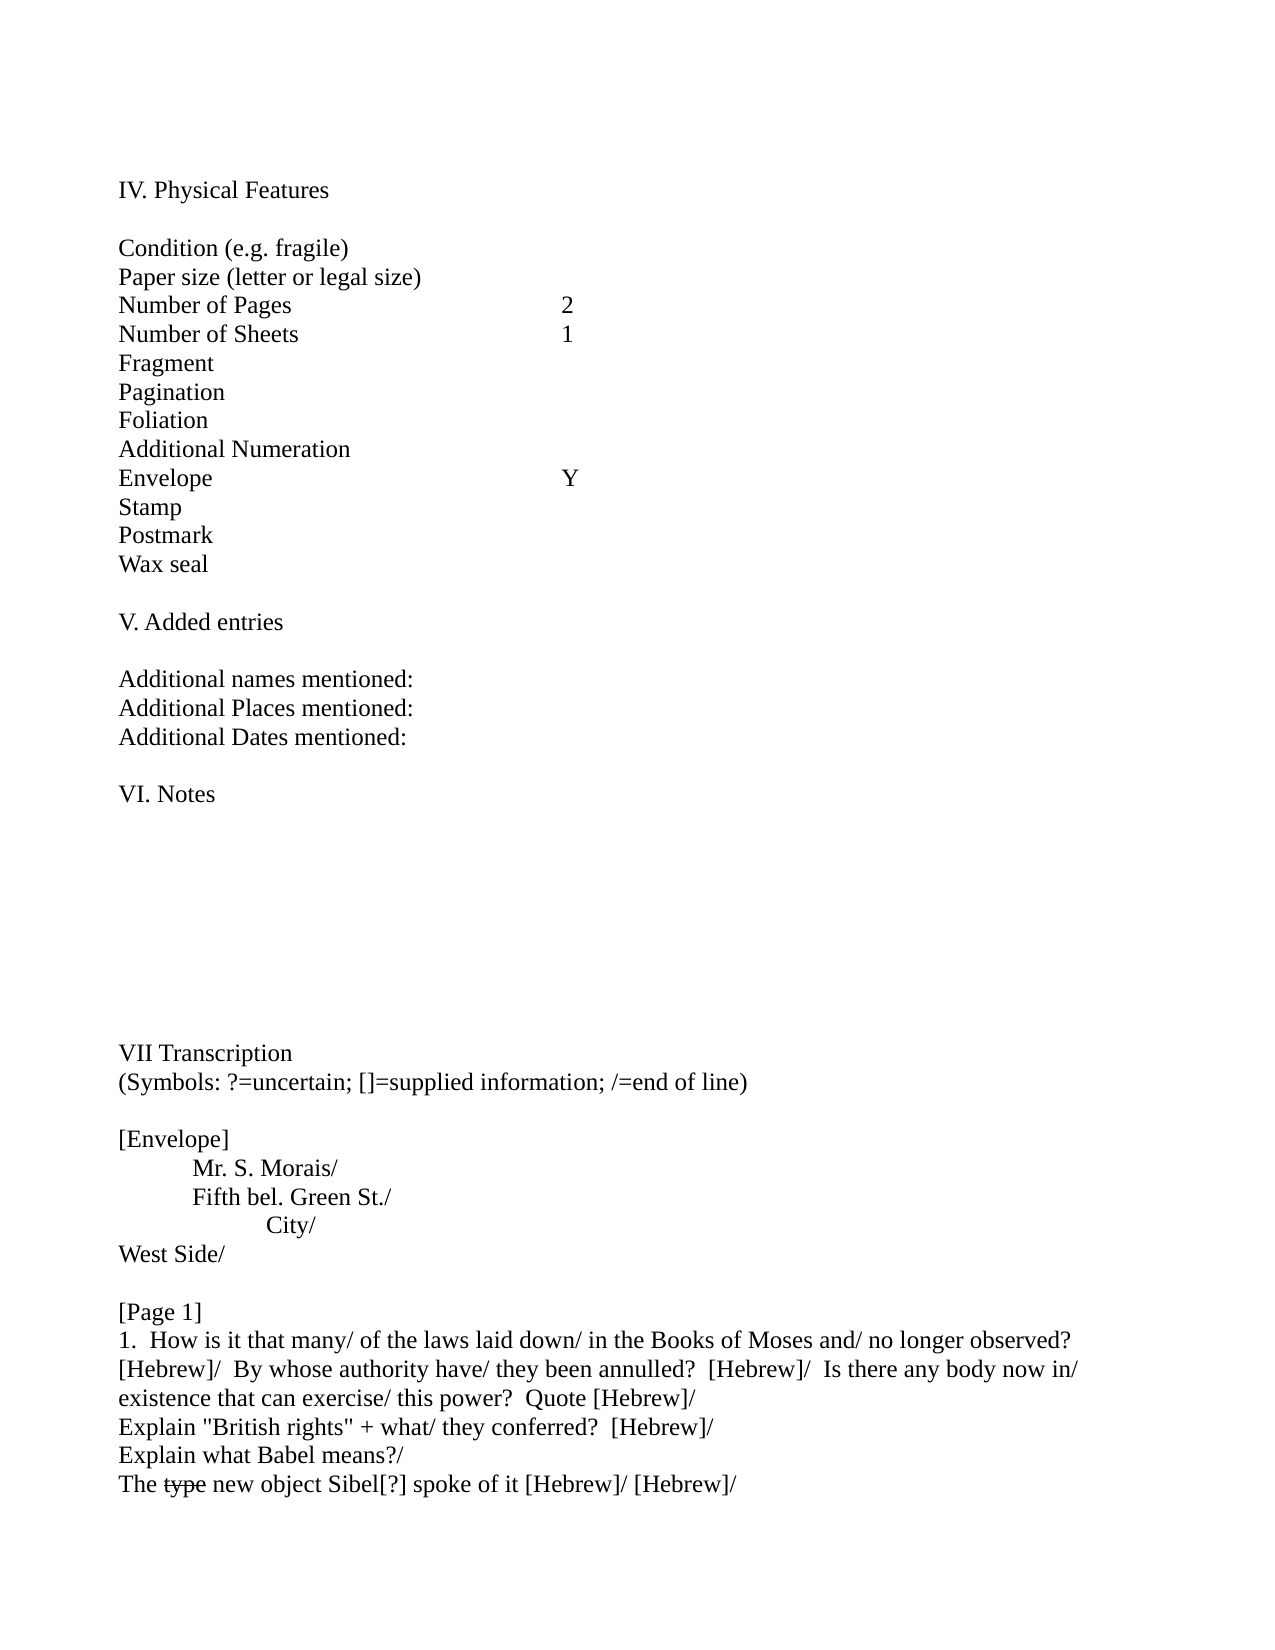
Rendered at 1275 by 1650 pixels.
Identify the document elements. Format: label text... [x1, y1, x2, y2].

text (Symbols: ?=uncertain; []=supplied information; /=end of line) [118, 1067, 1157, 1096]
text IV. Physical Features [118, 176, 1157, 204]
text Postma rk [118, 521, 1157, 549]
text Condition (e.g. fragile) [118, 233, 1157, 262]
text 1. How is it that many/ of the laws laid down/ in the Books of Moses and/ no longer observed? [Hebrew]/ By whose authority have/ they been annulled? [Hebrew]/ Is there any body now in/ existence that can exercise/ this power? Quote [Hebrew]/ [118, 1326, 1157, 1412]
text Explain "British rights" + what/ they conferred? [Hebrew]/ [118, 1412, 1157, 1441]
text City/ [118, 1211, 1157, 1239]
text Additional Places mentioned: [118, 693, 1157, 722]
text Additional Numeration [118, 434, 1157, 463]
text The type new object Sibel[?] spoke of it [Hebrew]/ [Hebrew]/ [118, 1469, 1157, 1498]
text Fragment [118, 348, 1157, 377]
text Foliation [118, 406, 1157, 434]
text [Envelope] [118, 1124, 1157, 1153]
text VI. Notes [118, 779, 1157, 808]
text Number of Sheets 1 [118, 319, 1157, 348]
text Number of Pages 2 [118, 291, 1157, 319]
text [Page 1] [118, 1297, 1157, 1326]
text V. Added entries [118, 607, 1157, 636]
text Stamp [118, 492, 1157, 521]
text Additional names mentioned: [118, 664, 1157, 693]
text Mr. S. Morais/ [118, 1153, 1157, 1182]
text West Side/ [118, 1239, 1157, 1268]
text Envelope Y [118, 463, 1157, 492]
text Wax seal [118, 549, 1157, 578]
text Explain what Babel means?/ [118, 1441, 1157, 1469]
text Paper size (letter or legal size) [118, 262, 1157, 291]
text Pagination [118, 377, 1157, 406]
text Additional Dates mentioned: [118, 722, 1157, 751]
text VII Transcription [118, 1038, 1157, 1067]
text Fifth bel. Green St./ [118, 1182, 1157, 1211]
